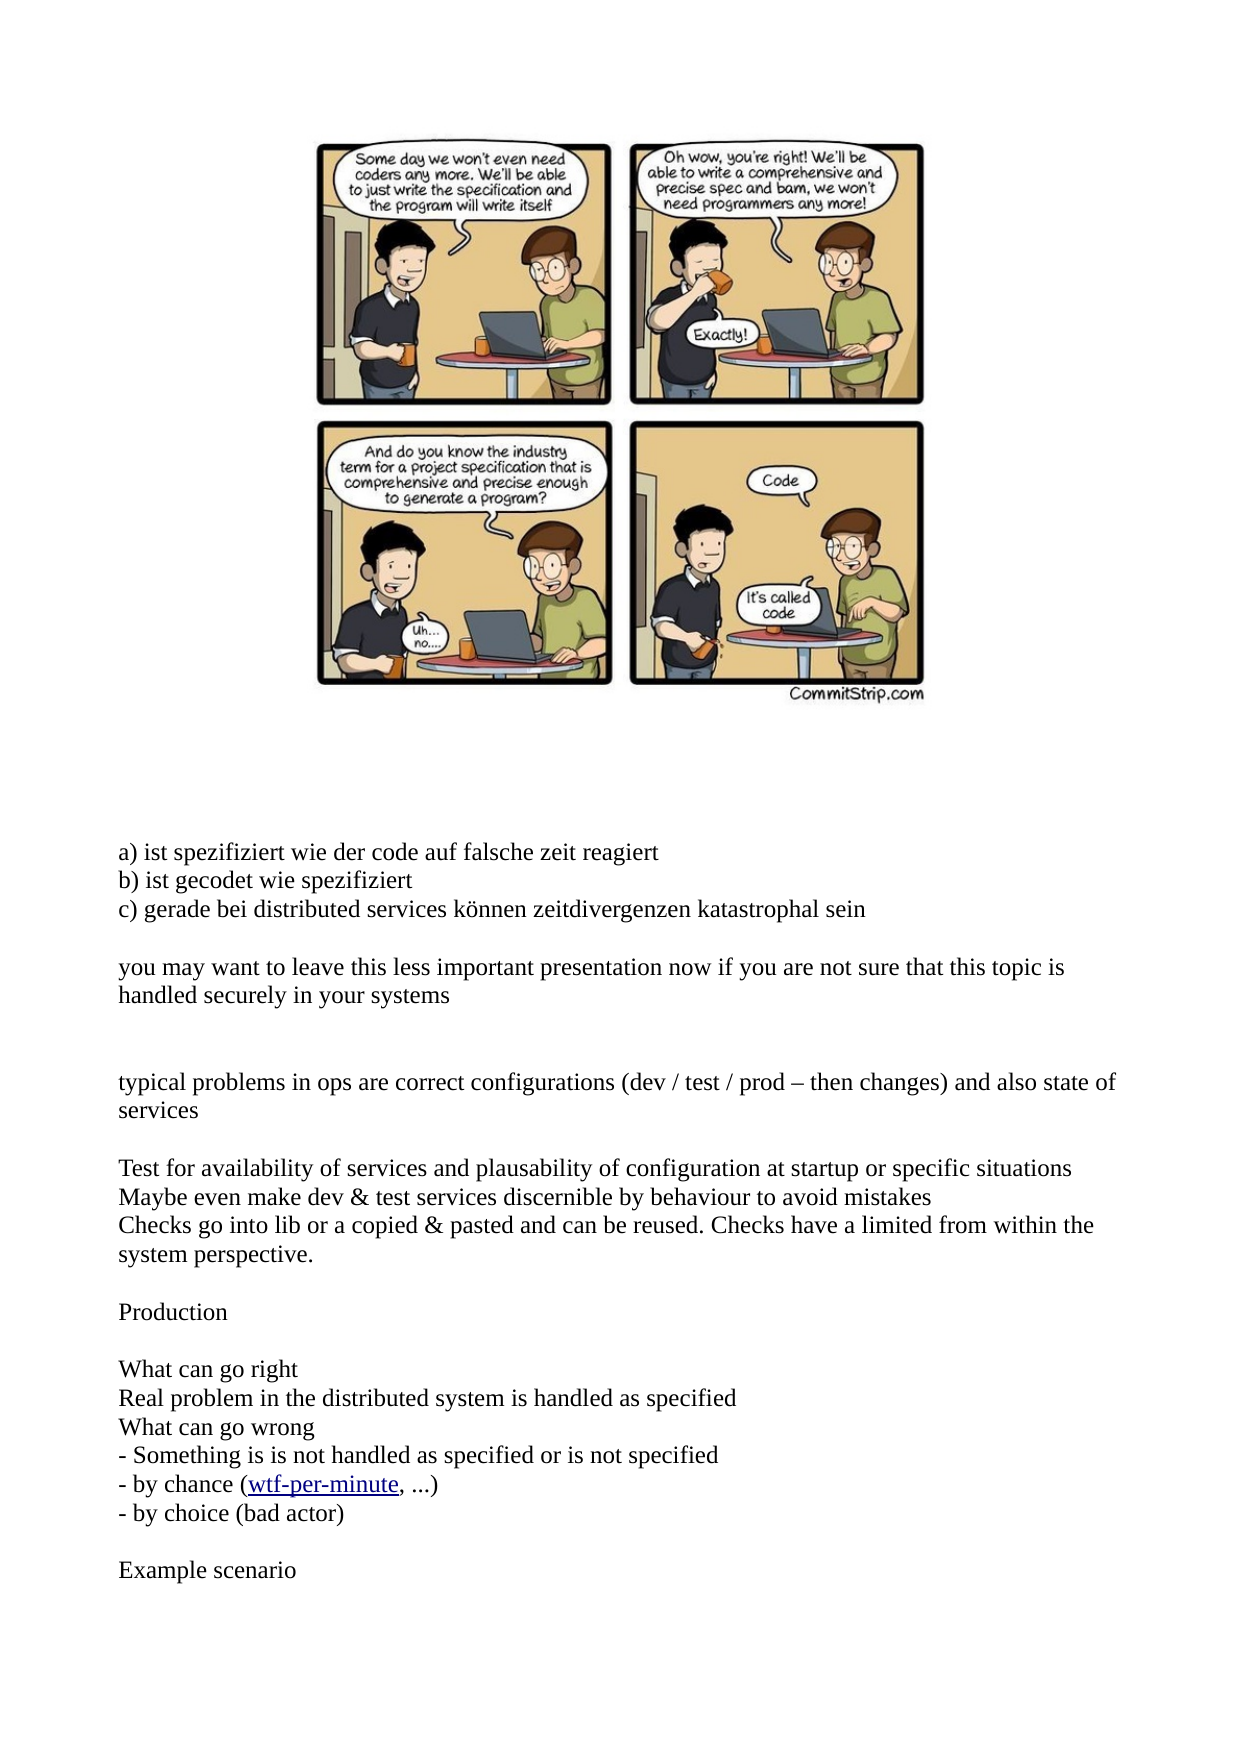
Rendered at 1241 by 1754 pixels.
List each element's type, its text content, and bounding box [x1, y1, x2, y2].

text Real problem in the distributed system is handled as specified [118, 1383, 1122, 1412]
text - by chance (wtf-per-minute, ...) [118, 1469, 1122, 1498]
text - by choice (bad actor) [118, 1498, 1122, 1527]
text - Something is is not handled as specified or is not specified [118, 1441, 1122, 1469]
text typical problems in ops are correct configurations (dev / test / prod – then changes) and also state of services [118, 1067, 1122, 1124]
text Checks go into lib or a copied & pasted and can be reused. Checks have a limited from within the system perspective. [118, 1211, 1122, 1268]
text What can go right [118, 1354, 1122, 1383]
text Maybe even make dev & test services discernible by behaviour to avoid mistakes [118, 1182, 1122, 1211]
text b) ist gecodet wie spezifiziert [118, 866, 1122, 894]
text a) ist spezifiziert wie der code auf falsche zeit reagiert [118, 837, 1122, 866]
text Production [118, 1297, 1122, 1326]
text Example scenario [118, 1556, 1122, 1584]
text you may want to leave this less important presentation now if you are not sure that this topic is handled securely in your systems [118, 952, 1122, 1009]
text c) gerade bei distributed services können zeitdivergenzen katastrophal sein [118, 894, 1122, 923]
text Test for availability of services and plausability of configuration at startup or specific situations [118, 1153, 1122, 1182]
picture [306, 118, 934, 710]
text What can go wrong [118, 1412, 1122, 1441]
